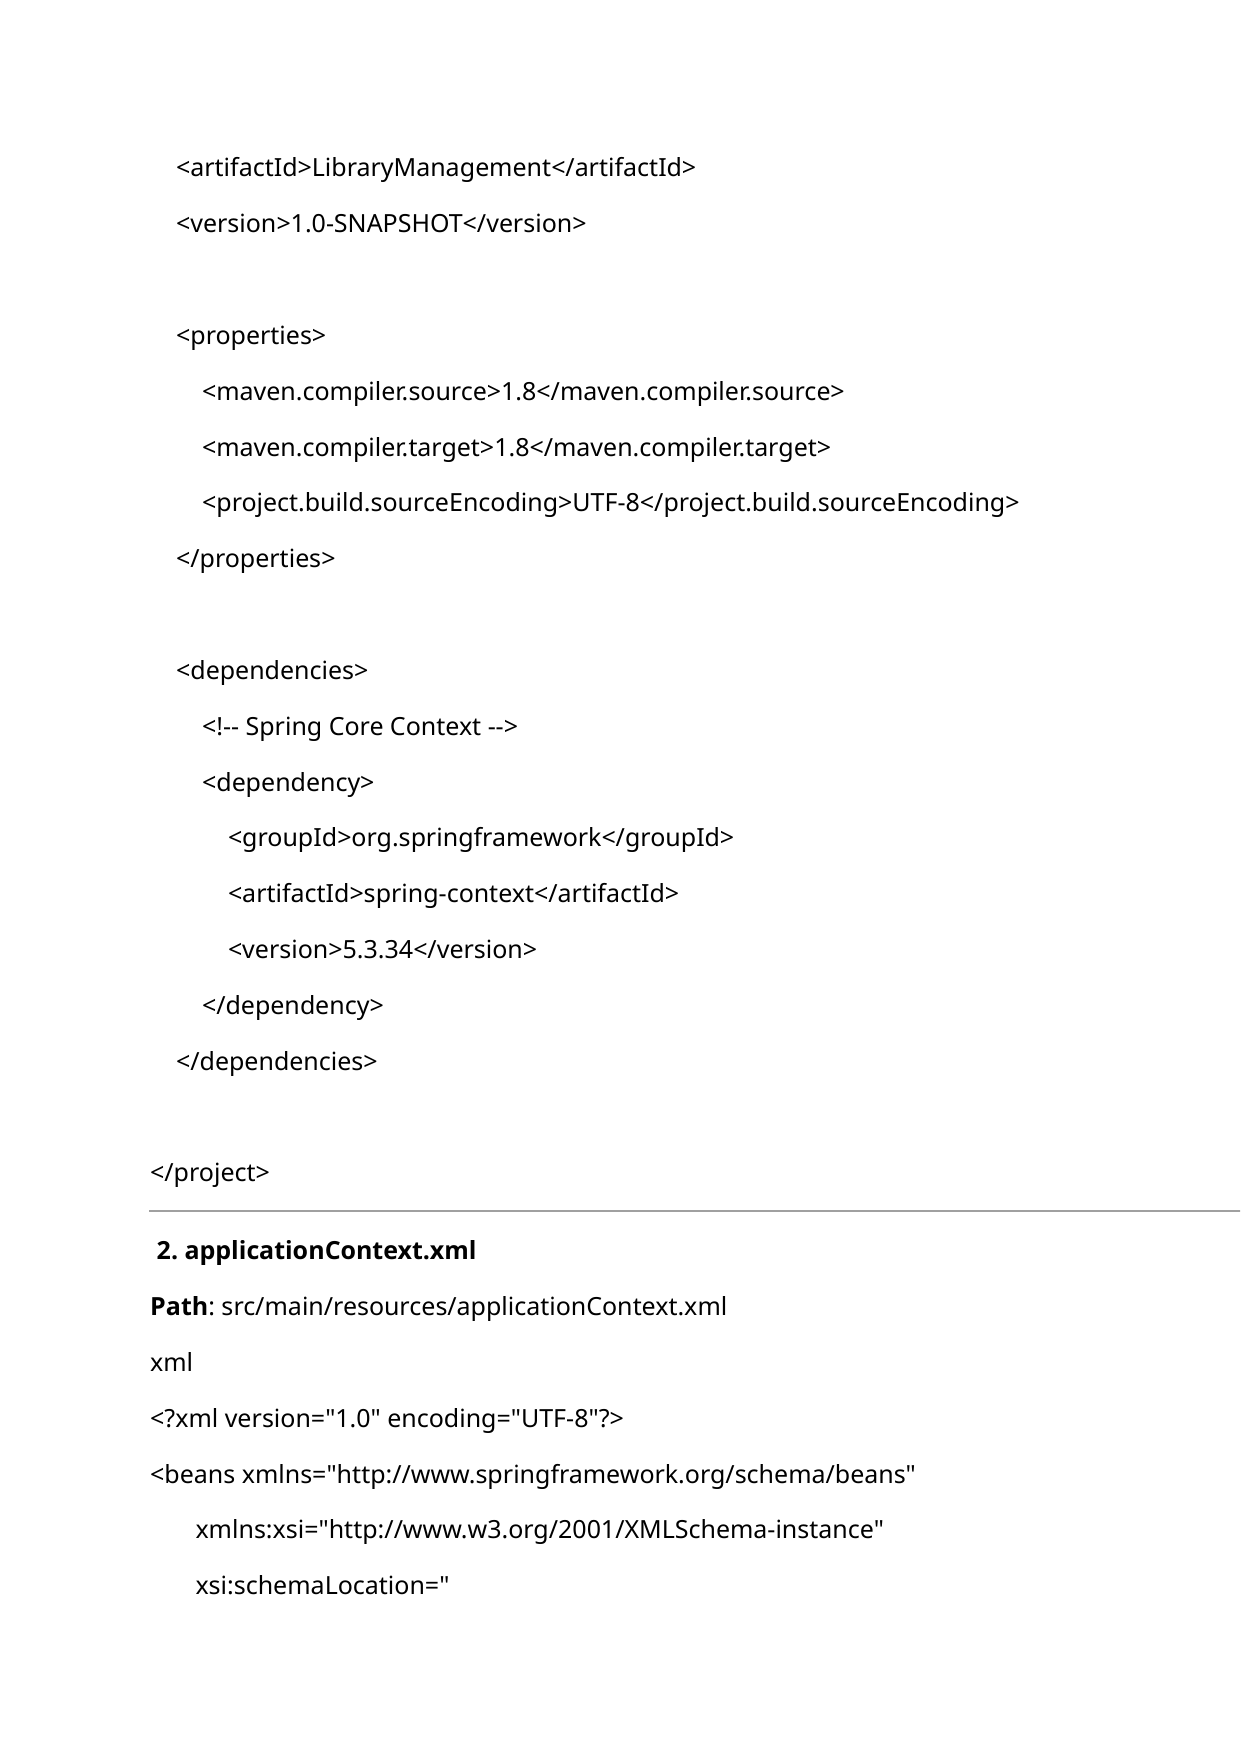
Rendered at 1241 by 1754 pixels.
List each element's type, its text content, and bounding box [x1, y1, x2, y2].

text <groupId>org.springframework</groupId> [150, 820, 1090, 854]
text <dependencies> [150, 652, 1090, 687]
text </project> [150, 1155, 1090, 1189]
text <version>5.3.34</version> [150, 932, 1090, 966]
text </dependency> [150, 987, 1090, 1022]
text <!-- Spring Core Context --> [150, 708, 1090, 742]
text <?xml version="1.0" encoding="UTF-8"?> [150, 1400, 1090, 1434]
text <artifactId>spring-context</artifactId> [150, 876, 1090, 910]
text Path: src/main/resources/applicationContext.xml [150, 1289, 1090, 1323]
text <beans xmlns="http://www.springframework.org/schema/beans" [150, 1456, 1090, 1490]
text xml [150, 1344, 1090, 1379]
text <maven.compiler.source>1.8</maven.compiler.source> [150, 373, 1090, 407]
text </properties> [150, 541, 1090, 575]
text 2. applicationContext.xml [150, 1233, 1090, 1267]
text <project.build.sourceEncoding>UTF-8</project.build.sourceEncoding> [150, 485, 1090, 519]
text xmlns:xsi="http://www.w3.org/2001/XMLSchema-instance" [150, 1512, 1090, 1546]
text <artifactId>LibraryManagement</artifactId> [150, 150, 1090, 184]
text <maven.compiler.target>1.8</maven.compiler.target> [150, 429, 1090, 463]
text <dependency> [150, 764, 1090, 798]
text <properties> [150, 317, 1090, 352]
text xsi:schemaLocation=" [150, 1568, 1090, 1602]
text <version>1.0-SNAPSHOT</version> [150, 206, 1090, 240]
text </dependencies> [150, 1043, 1090, 1077]
